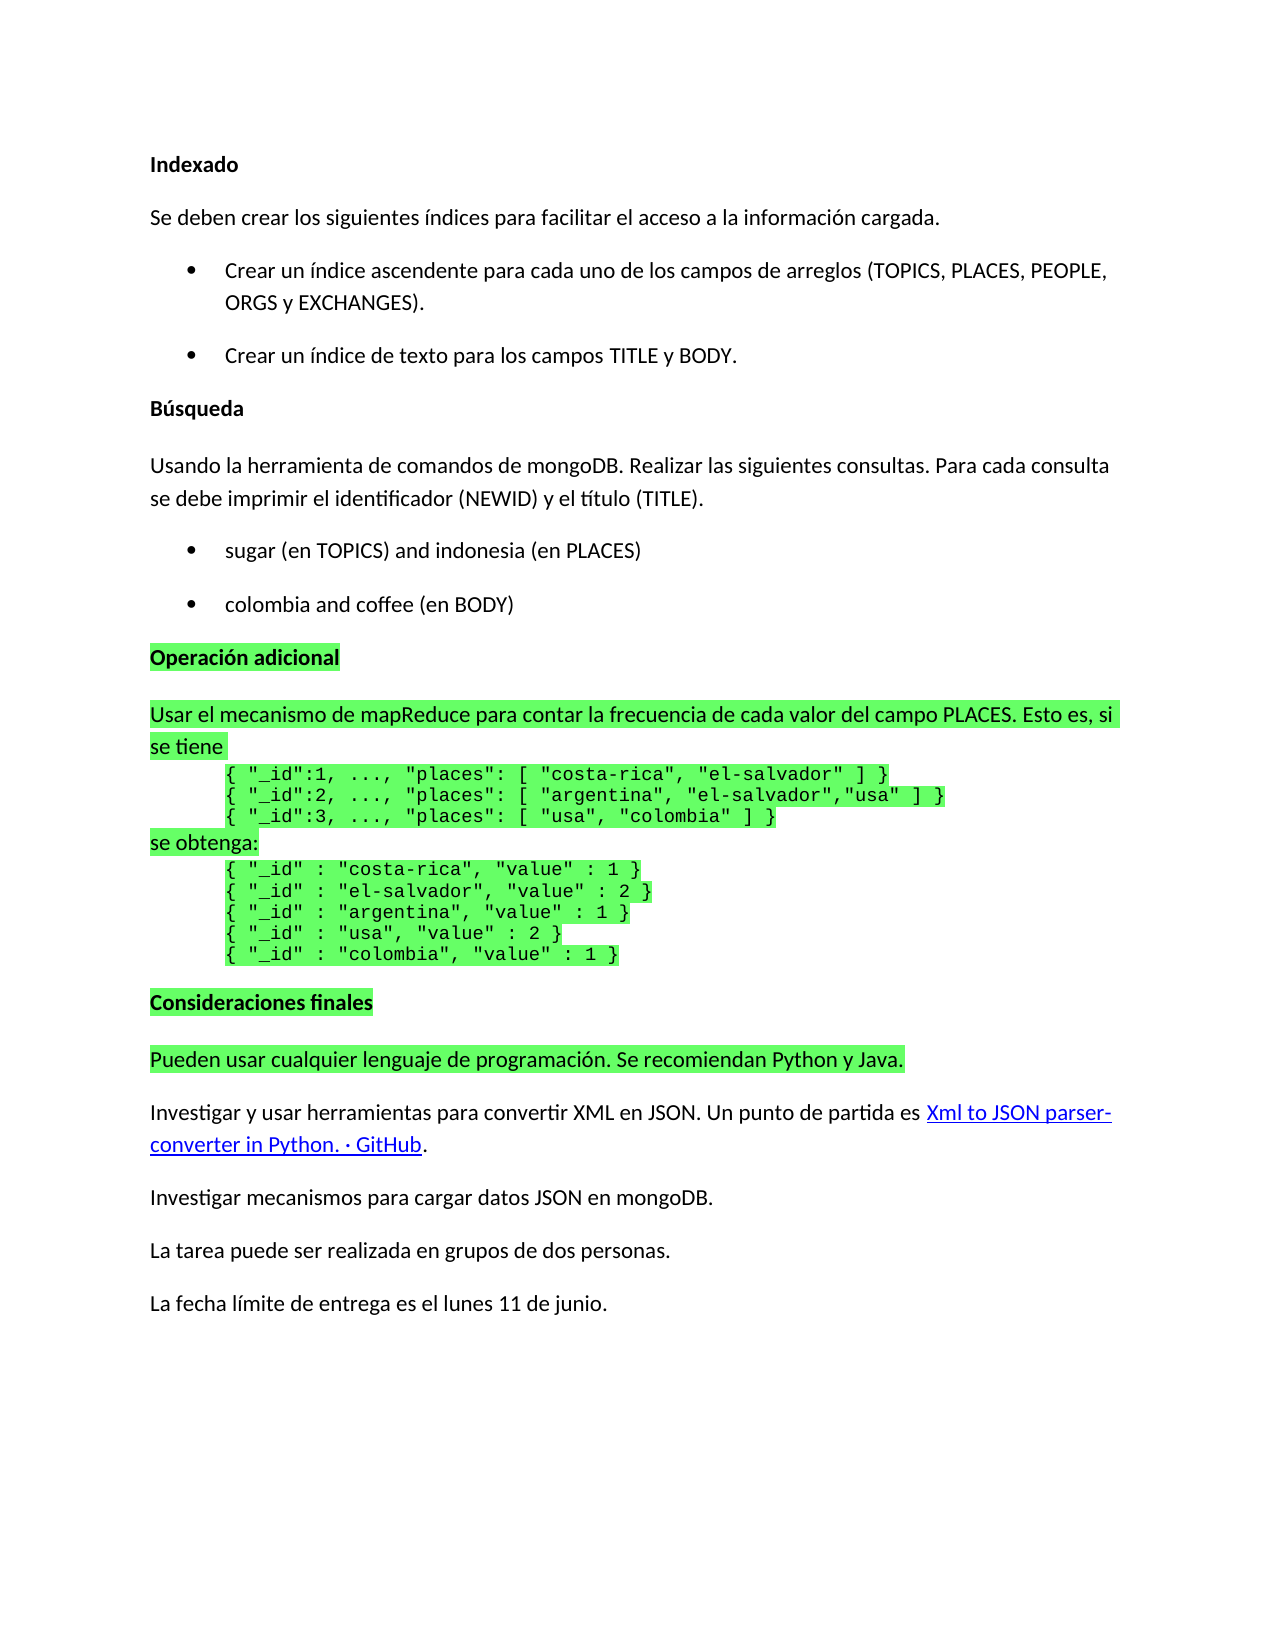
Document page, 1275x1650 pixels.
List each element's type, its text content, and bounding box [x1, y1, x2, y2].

list Crear un índice de texto para los campos TITLE y BODY. [187, 341, 1125, 369]
text { "_id" : "costa-rica", "value" : 1 } [225, 860, 1125, 881]
text { "_id" : "argentina", "value" : 1 } [225, 903, 1125, 924]
text { "_id" : "el-salvador", "value" : 2 } [225, 881, 1125, 903]
text { "_id":2, ..., "places": [ "argentina", "el-salvador","usa" ] } [225, 786, 1125, 807]
text Usando la herramienta de comandos de mongoDB. Realizar las siguientes consultas. Para cada consulta se debe imprimir el identificador (NEWID) y el título (TITLE). [150, 451, 1125, 512]
text Investigar mecanismos para cargar datos JSON en mongoDB. [150, 1183, 1125, 1211]
text Usar el mecanismo de mapReduce para contar la frecuencia de cada valor del campo PLACES. Esto es, si se tiene [150, 700, 1125, 760]
text La tarea puede ser realizada en grupos de dos personas. [150, 1236, 1125, 1264]
text { "_id" : "colombia", "value" : 1 } [225, 945, 1125, 966]
text { "_id" : "usa", "value" : 2 } [225, 924, 1125, 945]
text { "_id":1, ..., "places": [ "costa-rica", "el-salvador" ] } [225, 764, 1125, 786]
text Investigar y usar herramientas para convertir XML en JSON. Un punto de partida es Xml to JSON parser-converter in Python. · GitHub. [150, 1098, 1125, 1158]
text La fecha límite de entrega es el lunes 11 de junio. [150, 1289, 1125, 1317]
text Indexado [150, 150, 1125, 178]
text Operación adicional [150, 643, 1125, 671]
list colombia and coffee (en BODY) [187, 590, 1125, 618]
text { "_id":3, ..., "places": [ "usa", "colombia" ] } [225, 807, 1125, 828]
text se obtenga: [150, 828, 1125, 856]
text Búsqueda [150, 394, 1125, 422]
text Pueden usar cualquier lenguaje de programación. Se recomiendan Python y Java. [150, 1045, 1125, 1073]
list sugar (en TOPICS) and indonesia (en PLACES) [187, 537, 1125, 565]
text Consideraciones finales [150, 988, 1125, 1016]
list Crear un índice ascendente para cada uno de los campos de arreglos (TOPICS, PLACES, PEOPLE, ORGS y EXCHANGES). [187, 256, 1125, 316]
text Se deben crear los siguientes índices para facilitar el acceso a la información cargada. [150, 203, 1125, 231]
